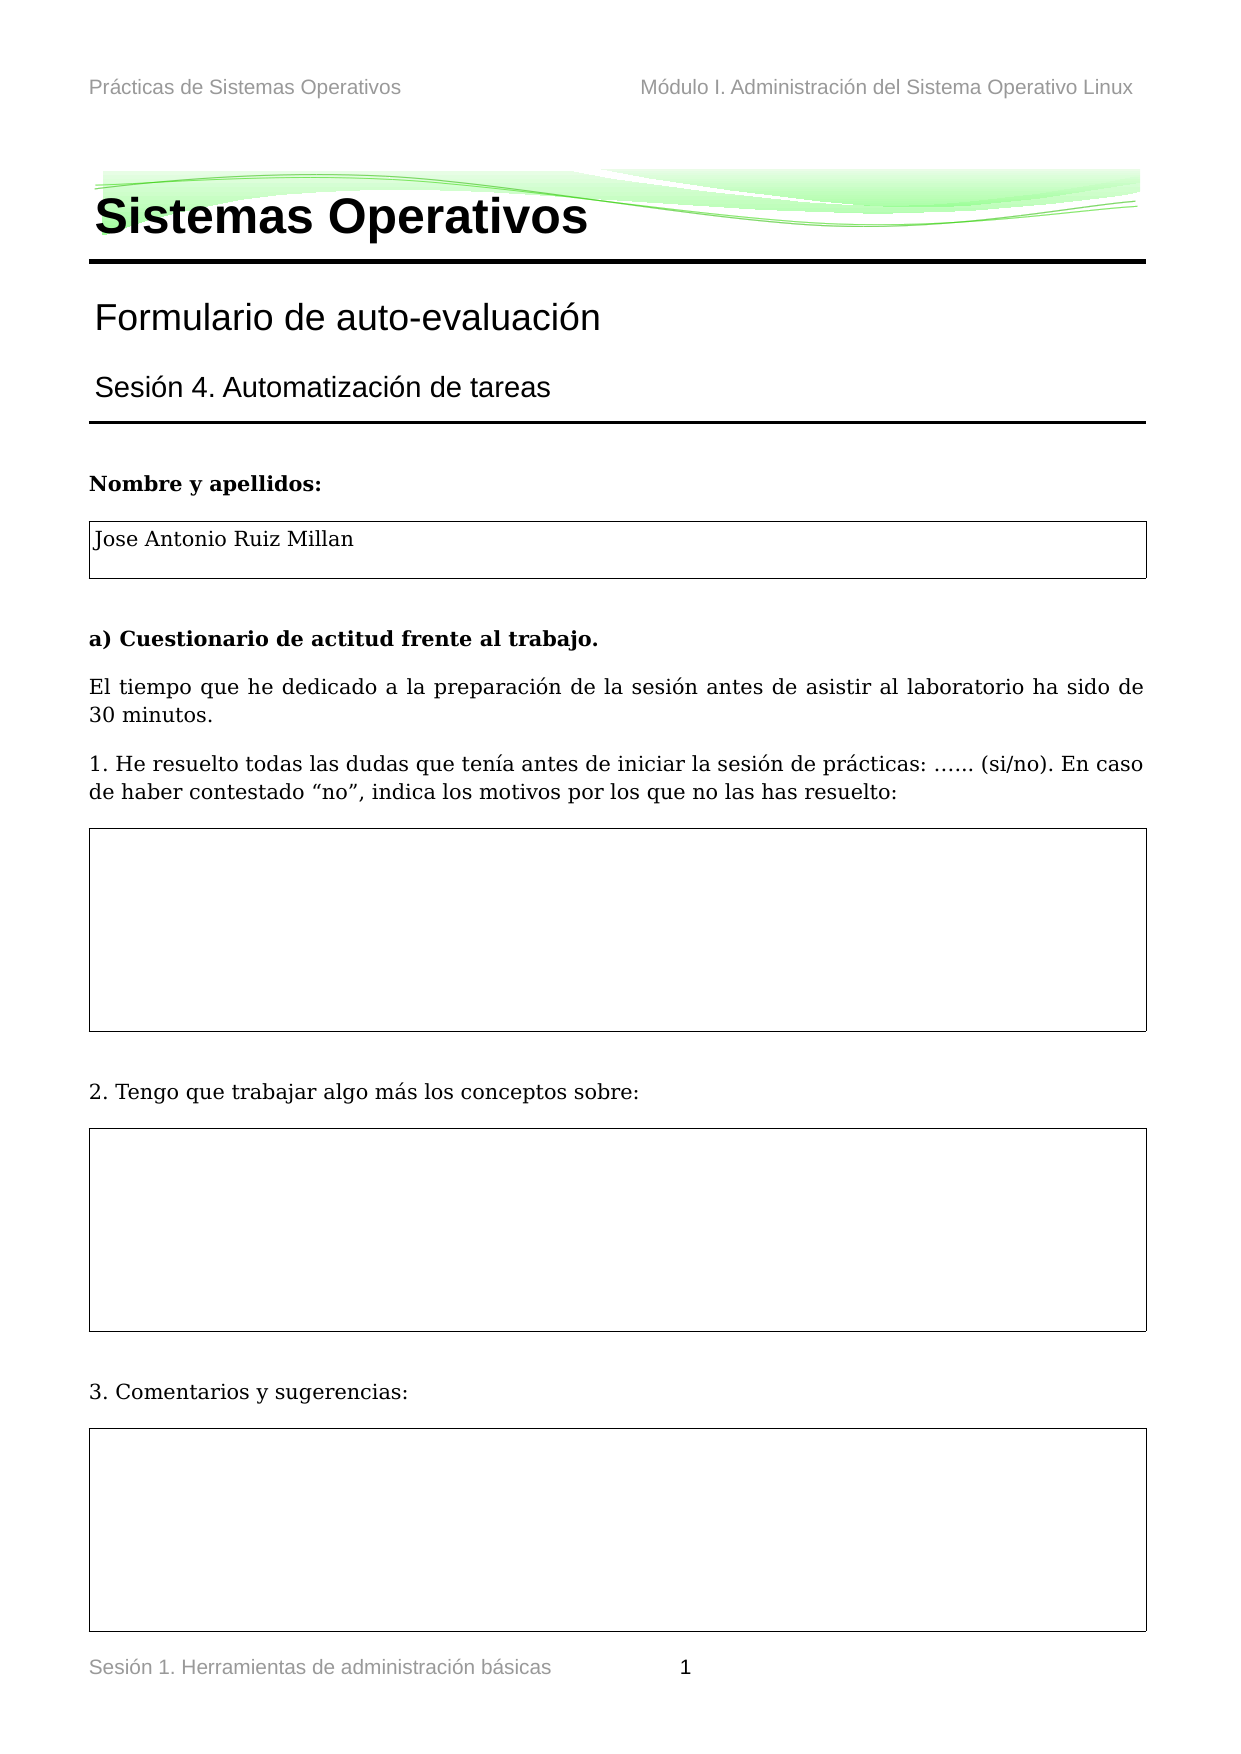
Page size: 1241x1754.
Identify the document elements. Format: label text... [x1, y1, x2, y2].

text 3. Comentarios y sugerencias: [89, 1380, 1146, 1404]
text a) Cuestionario de actitud frente al trabajo. [89, 626, 1146, 651]
picture [376, 211, 387, 229]
text 2. Tengo que trabajar algo más los conceptos sobre: [89, 1080, 1146, 1104]
table_header Sistemas Operativos [89, 164, 1146, 259]
text Nombre y apellidos: [89, 472, 1146, 497]
table_header Jose Antonio Ruiz Millan [90, 522, 1146, 578]
text 1. He resuelto todas las dudas que tenía antes de iniciar la sesión de prácticas: …... (si/no). En caso de haber contestado “no”, indica los motivos por los que no las has resuelto: [89, 752, 1146, 804]
table_header [90, 1129, 1146, 1331]
table_header [90, 829, 1146, 1031]
table_header [90, 1429, 1146, 1631]
text El tiempo que he dedicado a la preparación de la sesión antes de asistir al laboratorio ha sido de 30 minutos. [89, 675, 1146, 727]
table_header Formulario de auto-evaluación Sesión 4. Automatización de tareas [89, 264, 1146, 421]
picture [94, 169, 1141, 235]
